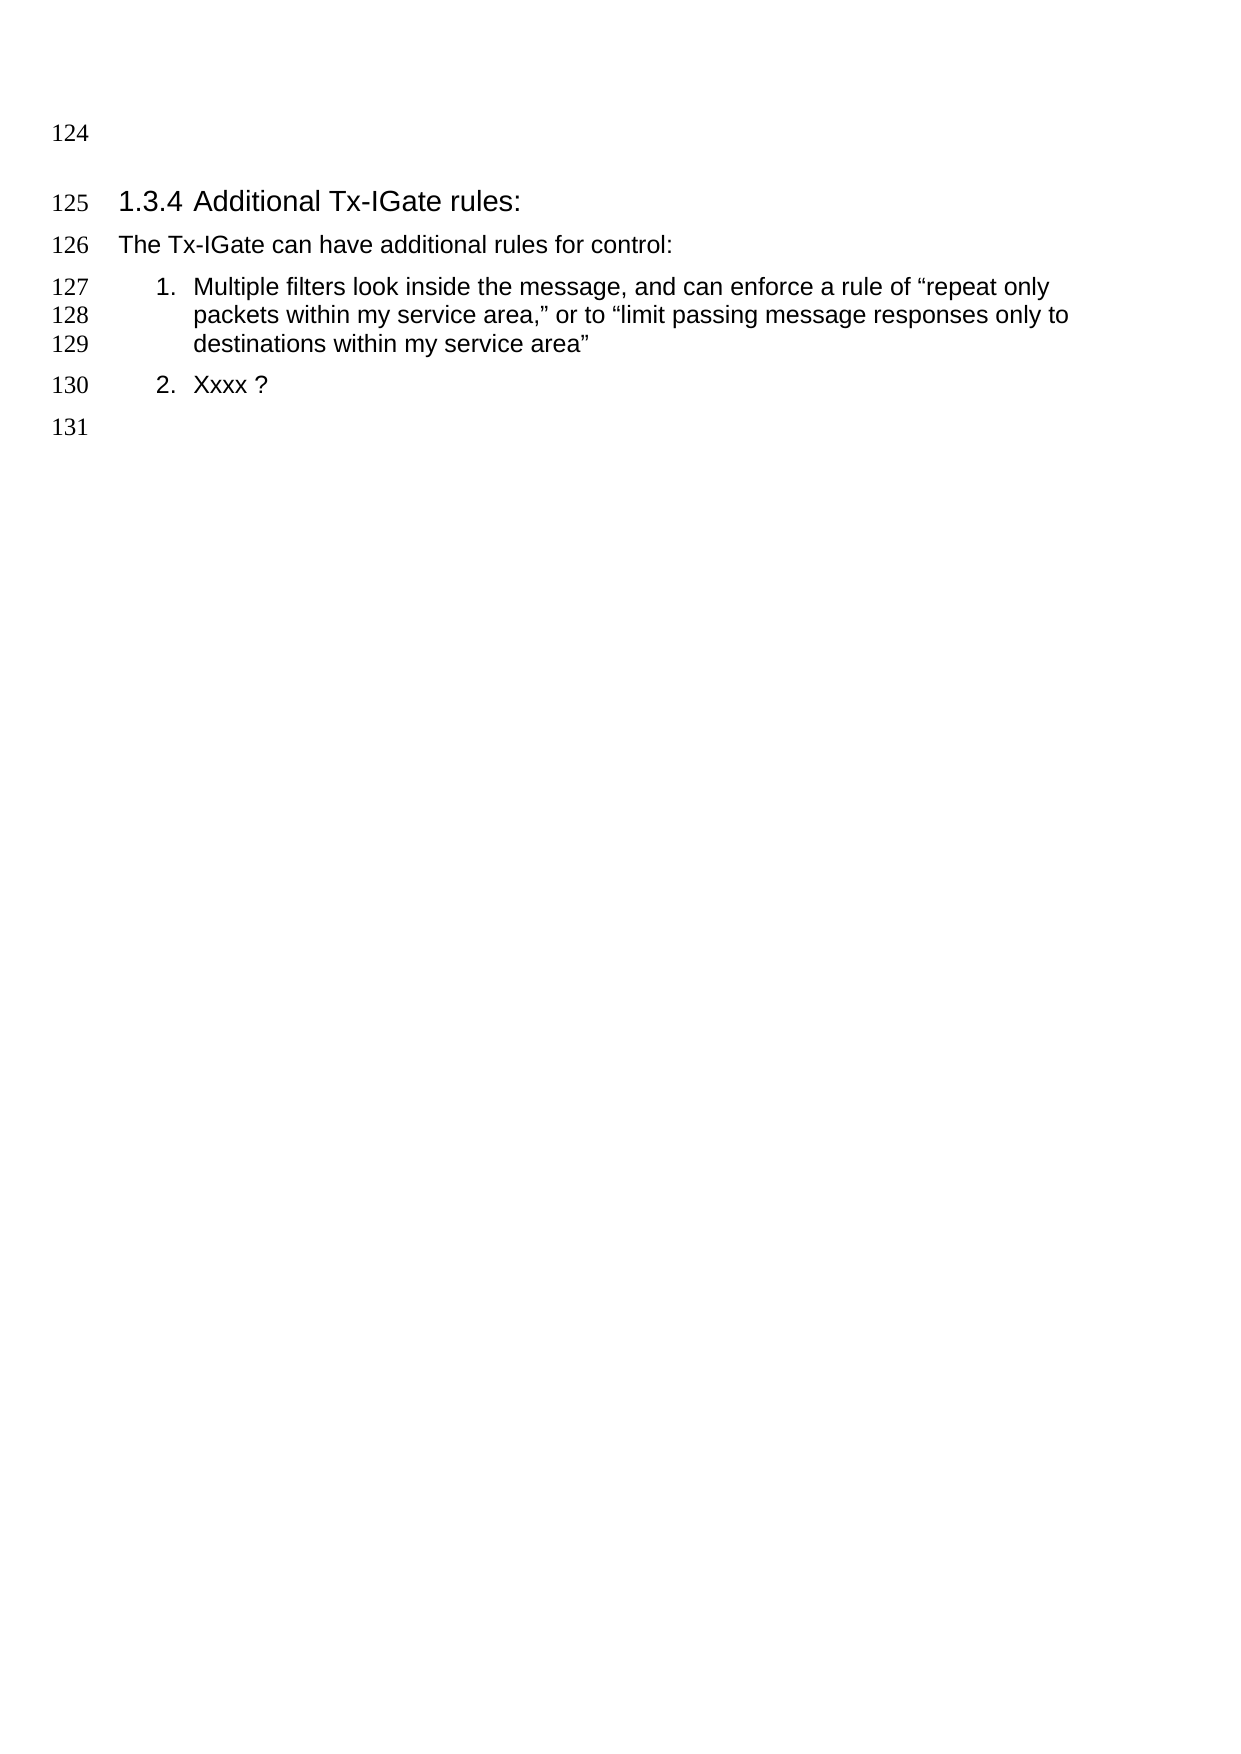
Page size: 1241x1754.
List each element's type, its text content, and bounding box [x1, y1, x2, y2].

list Multiple filters look inside the message, and can enforce a rule of “repeat only packets within my service area,” or to “limit passing message responses only to destinations within my service area” [156, 272, 1122, 358]
text The Tx-IGate can have additional rules for control: [118, 230, 1122, 259]
list Xxxx ? [156, 370, 1122, 399]
subtitle Additional Tx-IGate rules: [118, 184, 1122, 218]
